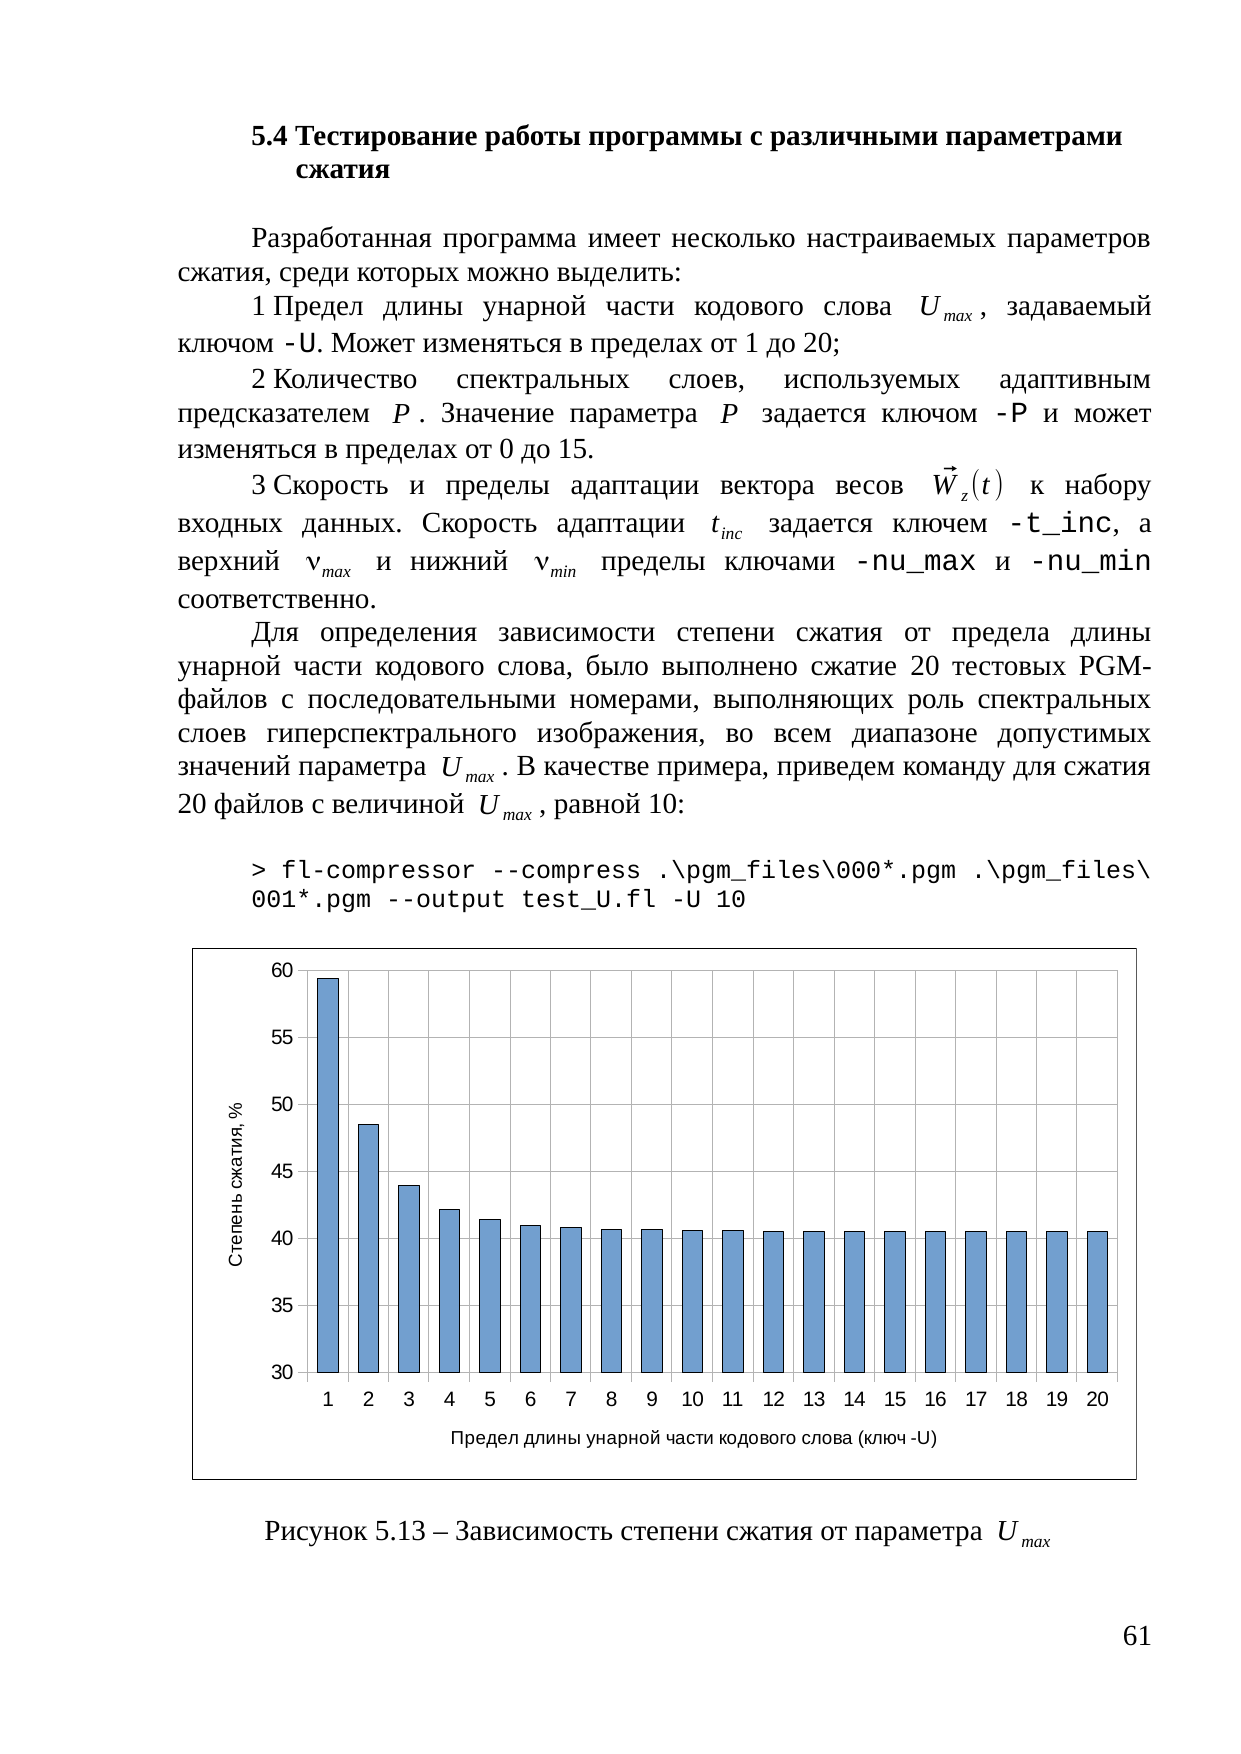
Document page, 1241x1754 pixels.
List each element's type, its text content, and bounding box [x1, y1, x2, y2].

text > fl-compressor --compress .\pgm_files\000*.pgm .\pgm_files\001*.pgm --output test_U.fl -U 10 [251, 858, 1152, 914]
text Разработанная программа имеет несколько настраиваемых параметров сжатия, среди которых можно выделить: [177, 221, 1152, 288]
subtitle 5.4 Тестирование работы программы с различными параметрами сжатия [251, 118, 1152, 185]
text Рисунок 5.13 – Зависимость степени сжатия от параметра [177, 1513, 1152, 1551]
text 3 Скорость и пределы адаптации вектора весов к набору входных данных. Скорость адаптации задается ключем -t_inc, а верхний и нижний пределы ключами -nu_max и -nu_min соответственно. [177, 465, 1152, 614]
text 2 Количество спектральных слоев, используемых адаптивным предсказателем . Значение параметра задается ключом -P и может изменяться в пределах от 0 до 15. [177, 362, 1152, 465]
text Для определения зависимости степени сжатия от предела длины унарной части кодового слова, было выполнено сжатие 20 тестовых PGM-файлов с последовательными номерами, выполняющих роль спектральных слоев гиперспектрального изображения, во всем диапазоне допустимых значений параметра . В качестве примера, приведем команду для сжатия 20 файлов с величиной , равной 10: [177, 614, 1152, 824]
text 1 Предел длины унарной части кодового слова , задаваемый ключом -U. Может изменяться в пределах от 1 до 20; [177, 288, 1152, 362]
